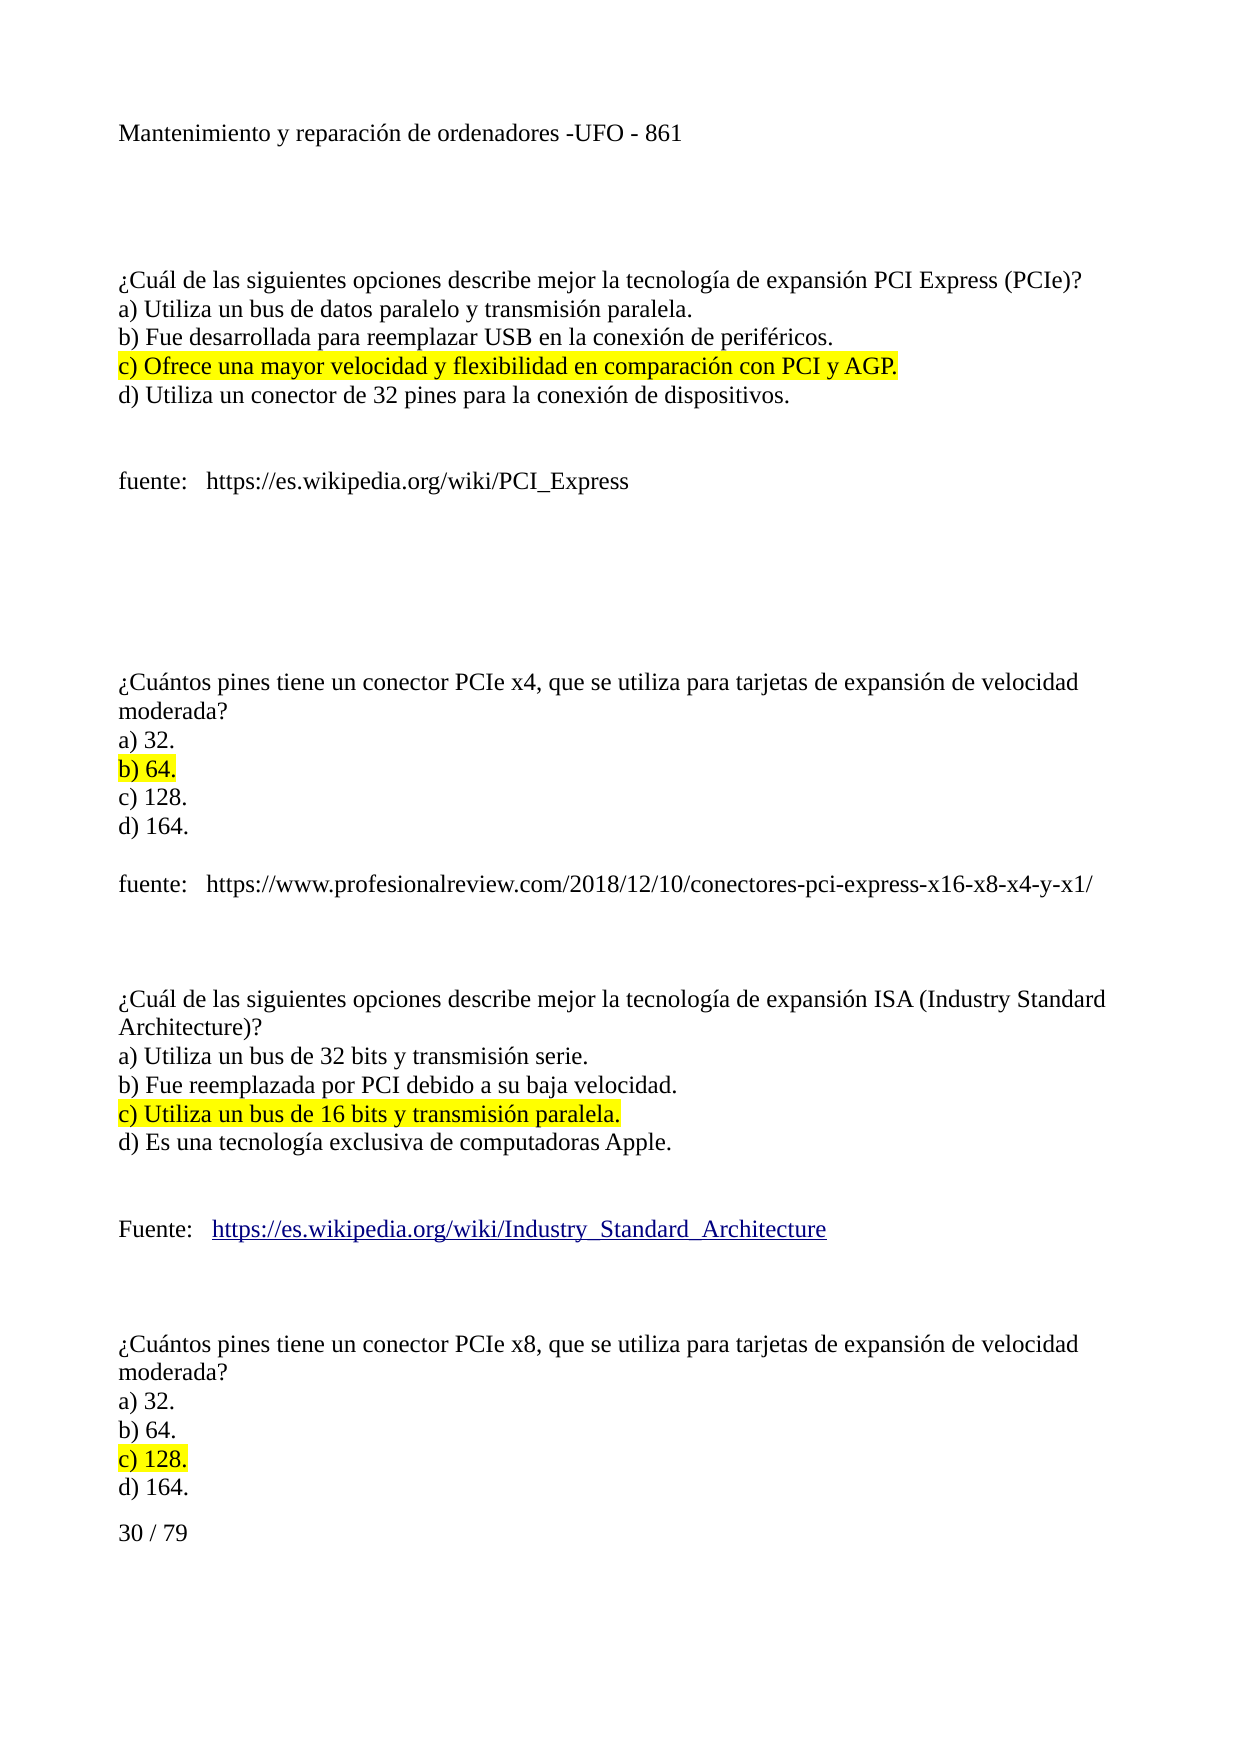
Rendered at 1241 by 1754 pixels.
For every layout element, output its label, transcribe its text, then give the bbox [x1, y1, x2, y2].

text b) 64. [118, 1415, 1122, 1444]
text c) 128. [118, 1444, 1122, 1472]
text a) 32. [118, 725, 1122, 754]
text d) 164. [118, 1472, 1122, 1501]
text b) Fue desarrollada para reemplazar USB en la conexión de periféricos. [118, 322, 1122, 351]
text d) 164. [118, 811, 1122, 840]
text a) Utiliza un bus de datos paralelo y transmisión paralela. [118, 294, 1122, 322]
text ¿Cuál de las siguientes opciones describe mejor la tecnología de expansión PCI Express (PCIe)? [118, 265, 1122, 294]
text fuente: https://es.wikipedia.org/wiki/PCI_Express [118, 466, 1122, 495]
text ¿Cuántos pines tiene un conector PCIe x8, que se utiliza para tarjetas de expansión de velocidad moderada? [118, 1329, 1122, 1386]
text b) Fue reemplazada por PCI debido a su baja velocidad. [118, 1070, 1122, 1099]
text c) Ofrece una mayor velocidad y flexibilidad en comparación con PCI y AGP. [118, 351, 1122, 380]
text ¿Cuál de las siguientes opciones describe mejor la tecnología de expansión ISA (Industry Standard Architecture)? [118, 984, 1122, 1041]
text c) Utiliza un bus de 16 bits y transmisión paralela. [118, 1099, 1122, 1127]
text fuente: https://www.profesionalreview.com/2018/12/10/conectores-pci-express-x16-x8-x4-y-x1/ [118, 869, 1122, 897]
text a) Utiliza un bus de 32 bits y transmisión serie. [118, 1041, 1122, 1070]
text a) 32. [118, 1386, 1122, 1415]
text d) Es una tecnología exclusiva de computadoras Apple. [118, 1127, 1122, 1156]
text d) Utiliza un conector de 32 pines para la conexión de dispositivos. [118, 380, 1122, 409]
text b) 64. [118, 754, 1122, 782]
text ¿Cuántos pines tiene un conector PCIe x4, que se utiliza para tarjetas de expansión de velocidad moderada? [118, 667, 1122, 725]
text c) 128. [118, 782, 1122, 811]
text Fuente: https://es.wikipedia.org/wiki/Industry_Standard_Architecture [118, 1214, 1122, 1242]
